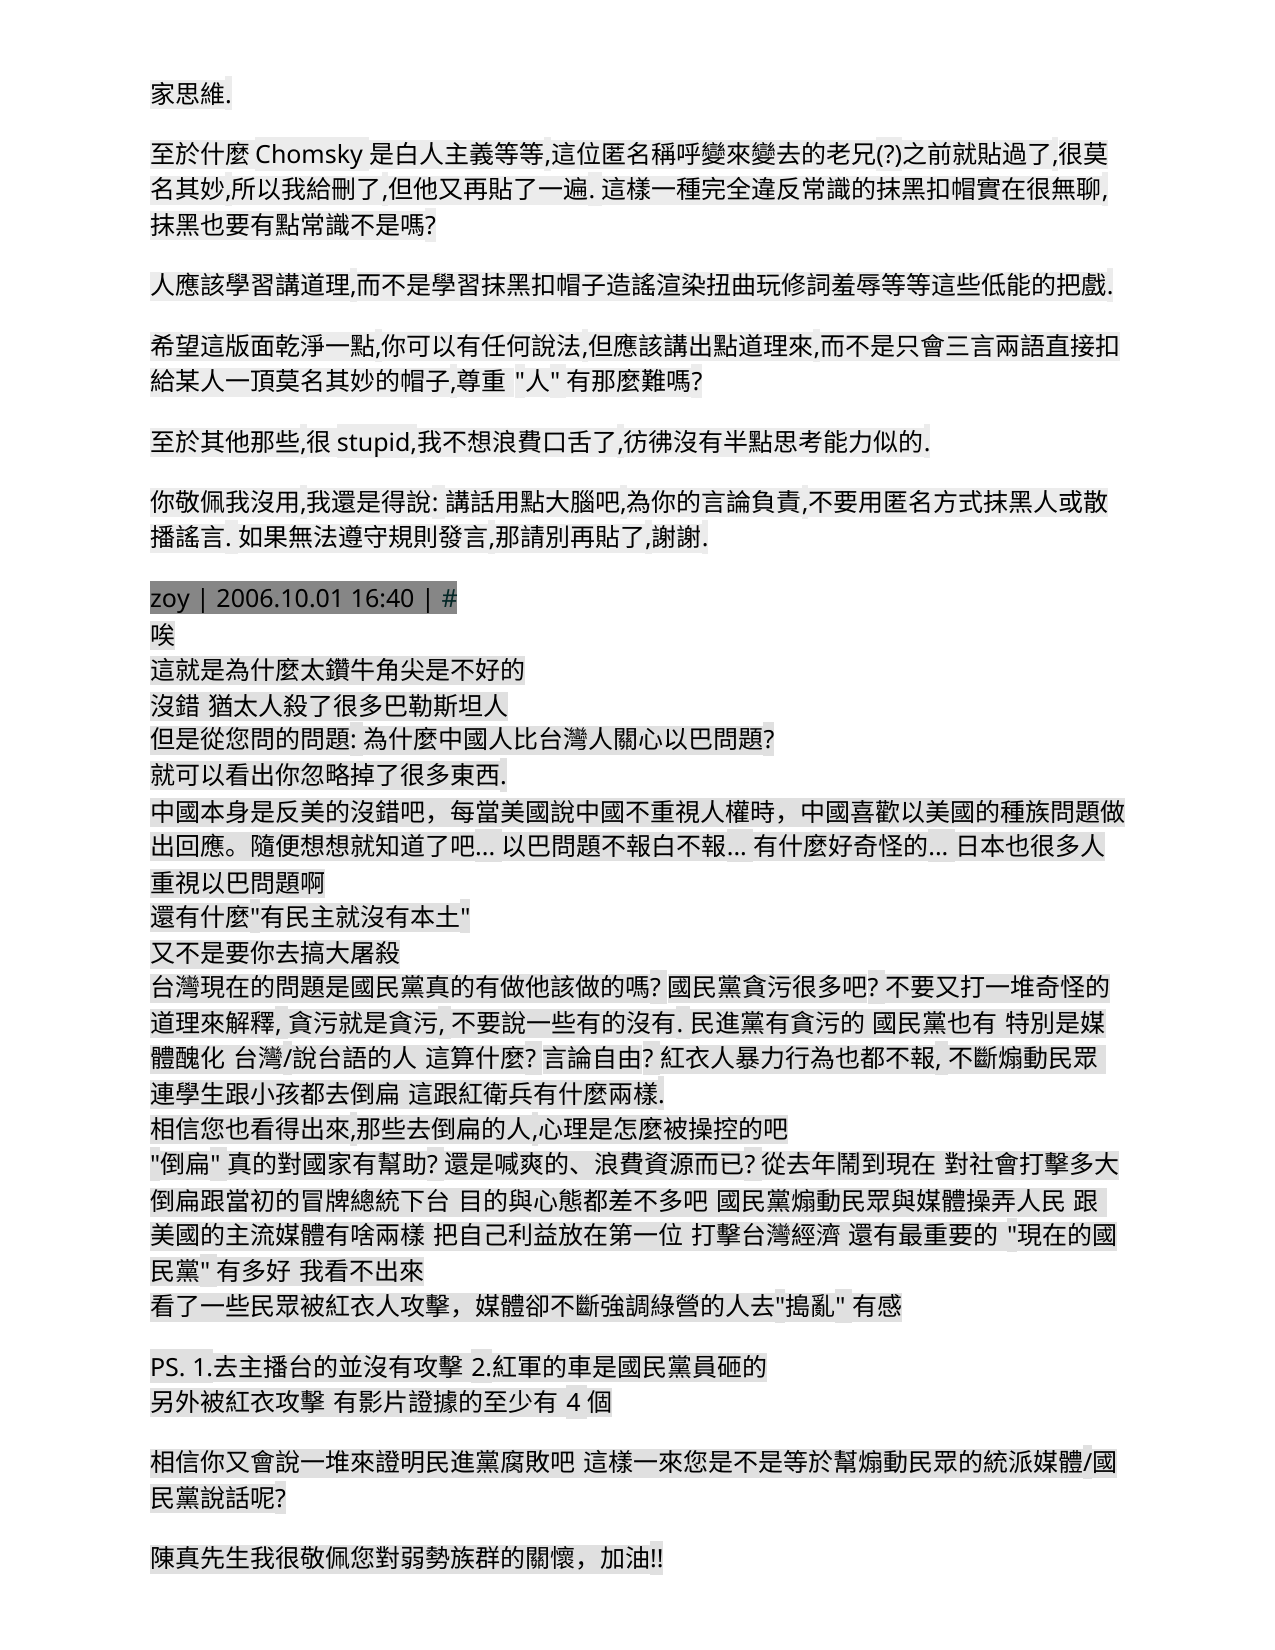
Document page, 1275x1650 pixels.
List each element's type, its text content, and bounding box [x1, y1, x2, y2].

text 相信你又會說一堆來證明民進黨腐敗吧 這樣一來您是不是等於幫煽動民眾的統派媒體/國民黨說話呢? [150, 1444, 1125, 1514]
text 陳真先生我很敬佩您對弱勢族群的關懷，加油!! [150, 1539, 1125, 1575]
text PS. 1.去主播台的並沒有攻擊 2.紅軍的車是國民黨員砸的 另外被紅衣攻擊 有影片證據的至少有 4 個 [150, 1348, 1125, 1419]
text 希望這版面乾淨一點,你可以有任何說法,但應該講出點道理來,而不是只會三言兩語直接扣給某人一頂莫名其妙的帽子,尊重 "人" 有那麼難嗎? [150, 327, 1125, 398]
text 家思維. [150, 75, 1125, 110]
text 人應該學習講道理,而不是學習抹黑扣帽子造謠渲染扭曲玩修詞羞辱等等這些低能的把戲. [150, 267, 1125, 302]
text zoy | 2006.10.01 16:40 | # [150, 579, 1125, 614]
text 你敬佩我沒用,我還是得說: 講話用點大腦吧,為你的言論負責,不要用匿名方式抹黑人或散播謠言. 如果無法遵守規則發言,那請別再貼了,謝謝. [150, 483, 1125, 554]
text 至於其他那些,很stupid,我不想浪費口舌了,彷彿沒有半點思考能力似的. [150, 423, 1125, 458]
text 至於什麼Chomsky 是白人主義等等,這位匿名稱呼變來變去的老兄(?)之前就貼過了,很莫名其妙,所以我給刪了,但他又再貼了一遍. 這樣一種完全違反常識的抹黑扣帽實在很無聊,抹黑也要有點常識不是嗎? [150, 135, 1125, 242]
text 唉 這就是為什麼太鑽牛角尖是不好的 沒錯 猶太人殺了很多巴勒斯坦人 但是從您問的問題: 為什麼中國人比台灣人關心以巴問題? 就可以看出你忽略掉了很多東西. 中國本身是反美的沒錯吧，每當美國說中國不重視人權時，中國喜歡以美國的種族問題做出回應。隨便想想就知道了吧... 以巴問題不報白不報... 有什麼好奇怪的... 日本也很多人重視以巴問題啊 還有什麼"有民主就沒有本土" 又不是要你去搞大屠殺 台灣現在的問題是國民黨真的有做他該做的嗎? 國民黨貪污很多吧? 不要又打一堆奇怪的道理來解釋, 貪污就是貪污, 不要說一些有的沒有. 民進黨有貪污的 國民黨也有 特別是媒體醜化 台灣/說台語的人 這算什麼? 言論自由? 紅衣人暴力行為也都不報, 不斷煽動民眾 連學生跟小孩都去倒扁 這跟紅衛兵有什麼兩樣. 相信您也看得出來,那些去倒扁的人,心理是怎麼被操控的吧 "倒扁" 真的對國家有幫助? 還是喊爽的、浪費資源而已? 從去年鬧到現在 對社會打擊多大 倒扁跟當初的冒牌總統下台 目的與心態都差不多吧 國民黨煽動民眾與媒體操弄人民 跟 美國的主流媒體有啥兩樣 把自己利益放在第一位 打擊台灣經濟 還有最重要的 "現在的國民黨" 有多好 我看不出來 看了一些民眾被紅衣人攻擊，媒體卻不斷強調綠營的人去"搗亂" 有感 [150, 614, 1125, 1323]
